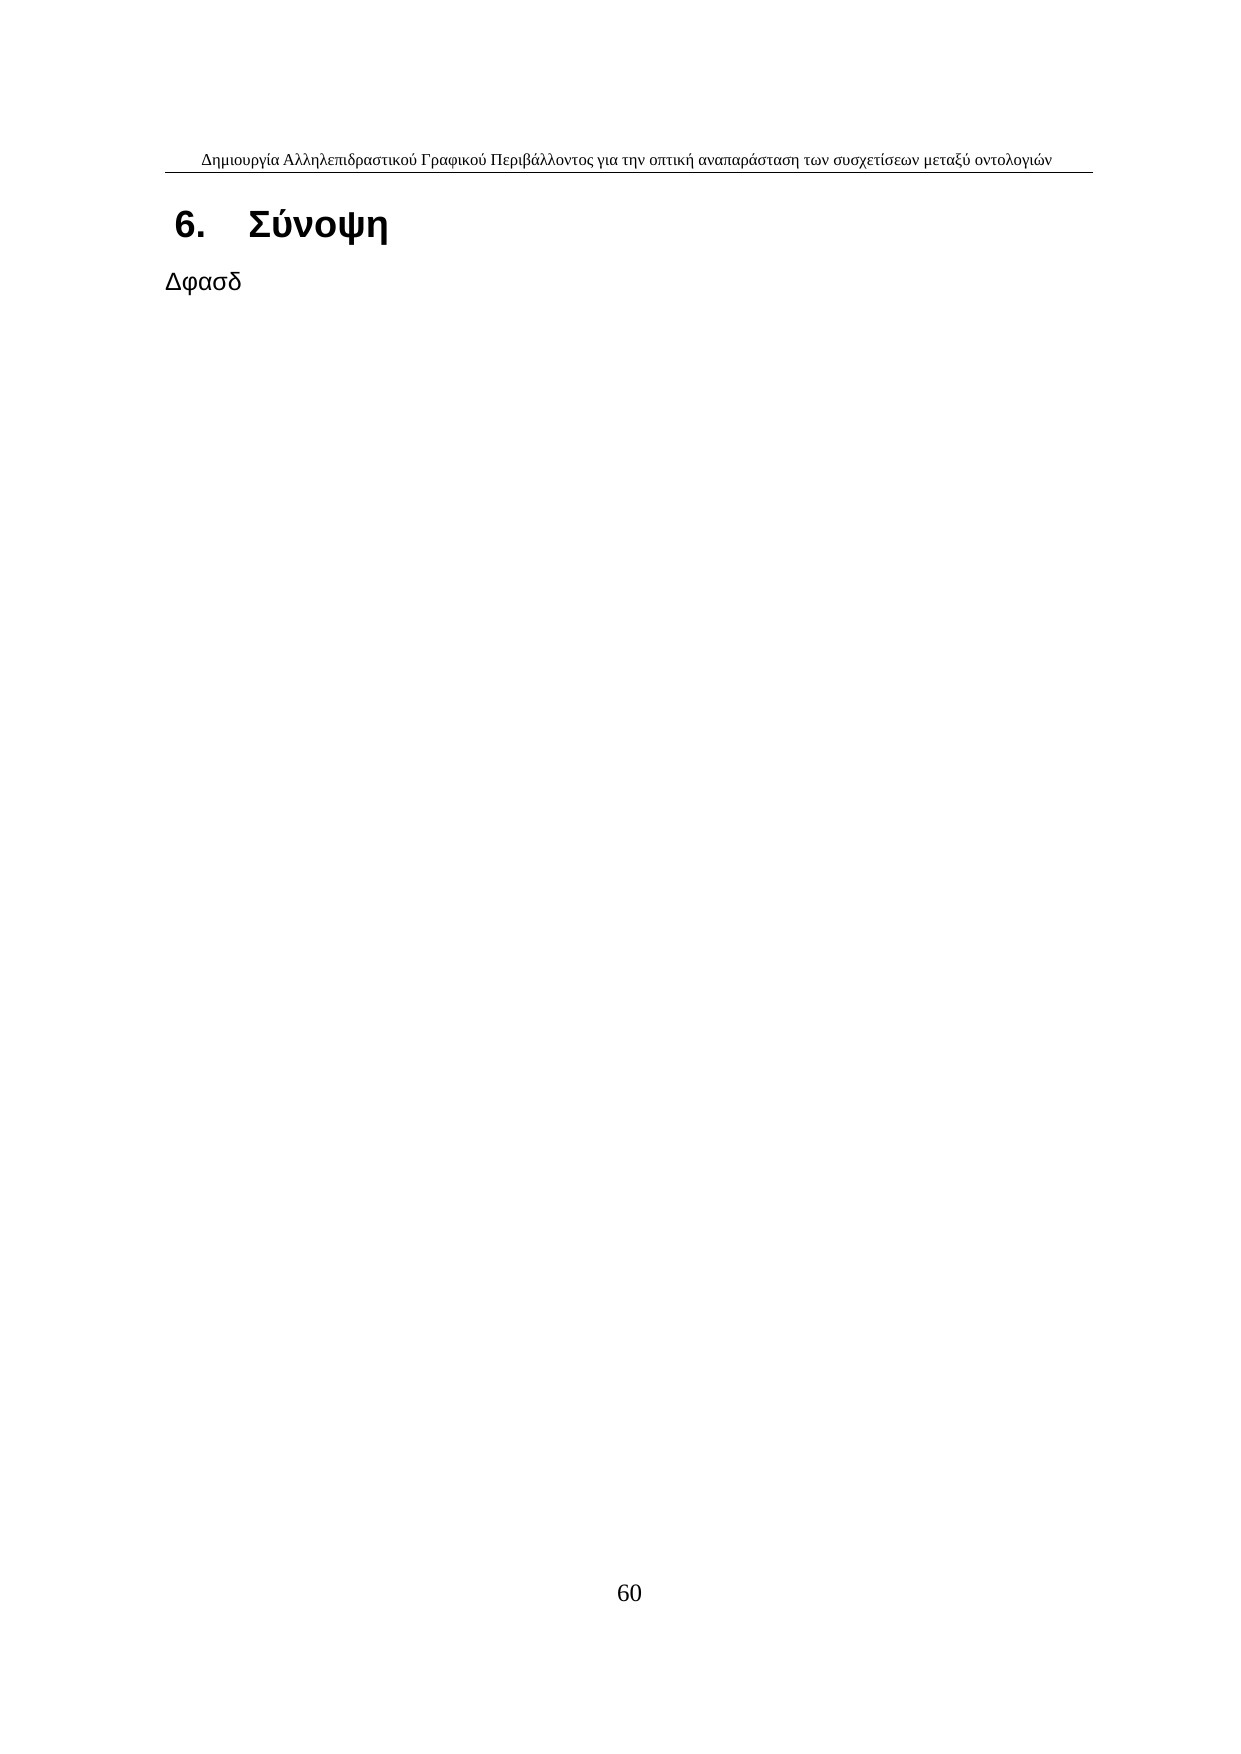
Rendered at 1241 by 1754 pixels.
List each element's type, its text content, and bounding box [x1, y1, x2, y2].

subtitle Σύνοψη [174, 202, 1093, 246]
text Δφασδ [165, 267, 1093, 296]
